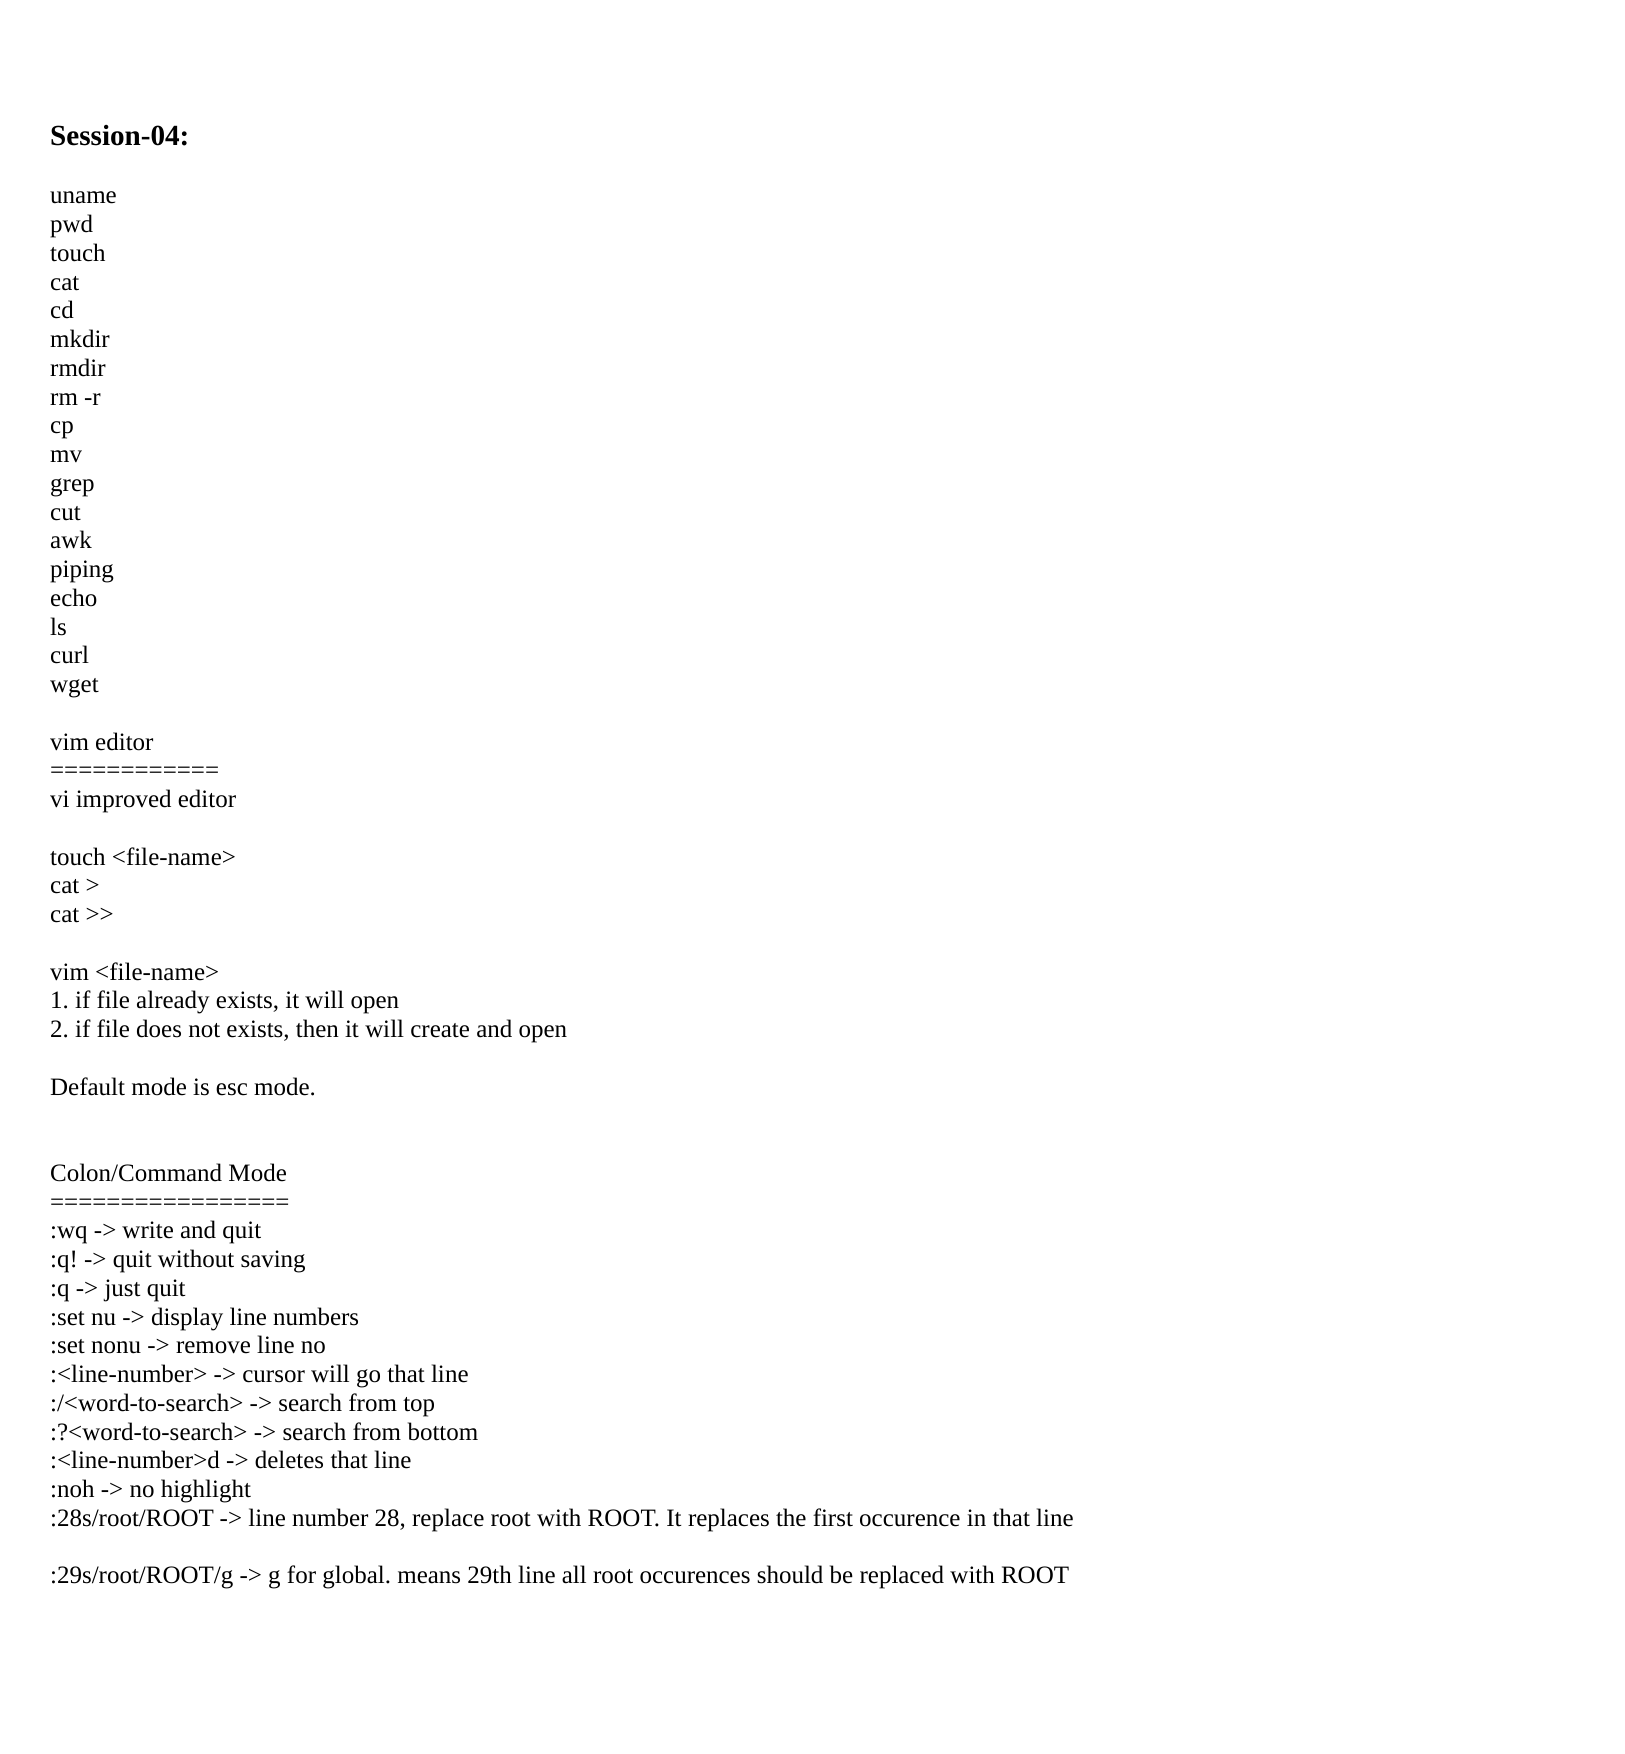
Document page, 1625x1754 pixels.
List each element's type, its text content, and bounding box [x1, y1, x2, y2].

text wget [50, 669, 1562, 698]
text ============ [50, 755, 1562, 784]
text vi improved editor [50, 784, 1562, 813]
text :wq -> write and quit [50, 1215, 1562, 1244]
text vim <file-name> [50, 957, 1562, 985]
text Default mode is esc mode. [50, 1072, 1562, 1100]
text echo [50, 583, 1562, 612]
text awk [50, 525, 1562, 554]
text cat >> [50, 899, 1562, 928]
text cut [50, 497, 1562, 525]
text :<line-number> -> cursor will go that line [50, 1359, 1562, 1388]
text mkdir [50, 324, 1562, 353]
text cp [50, 410, 1562, 439]
text pwd [50, 209, 1562, 238]
text :set nu -> display line numbers [50, 1302, 1562, 1330]
text rmdir [50, 353, 1562, 382]
text mv [50, 439, 1562, 468]
text curl [50, 640, 1562, 669]
text Colon/Command Mode [50, 1158, 1562, 1187]
text vim editor [50, 727, 1562, 755]
text cat [50, 267, 1562, 295]
text :q -> just quit [50, 1273, 1562, 1302]
text :?<word-to-search> -> search from bottom [50, 1417, 1562, 1445]
text 1. if file already exists, it will open [50, 985, 1562, 1014]
text rm -r [50, 382, 1562, 410]
text Session-04: [50, 118, 1562, 152]
text grep [50, 468, 1562, 497]
text :28s/root/ROOT -> line number 28, replace root with ROOT. It replaces the first occurence in that line [50, 1503, 1562, 1532]
text 2. if file does not exists, then it will create and open [50, 1014, 1562, 1043]
text :q! -> quit without saving [50, 1244, 1562, 1273]
text cat > [50, 870, 1562, 899]
text ================= [50, 1187, 1562, 1215]
text :/<word-to-search> -> search from top [50, 1388, 1562, 1417]
text :set nonu -> remove line no [50, 1330, 1562, 1359]
text :noh -> no highlight [50, 1474, 1562, 1503]
text ls [50, 612, 1562, 640]
text touch <file-name> [50, 842, 1562, 870]
text :29s/root/ROOT/g -> g for global. means 29th line all root occurences should be replaced with ROOT [50, 1560, 1562, 1589]
text :<line-number>d -> deletes that line [50, 1445, 1562, 1474]
text cd [50, 295, 1562, 324]
text uname [50, 180, 1562, 209]
text touch [50, 238, 1562, 267]
text piping [50, 554, 1562, 583]
